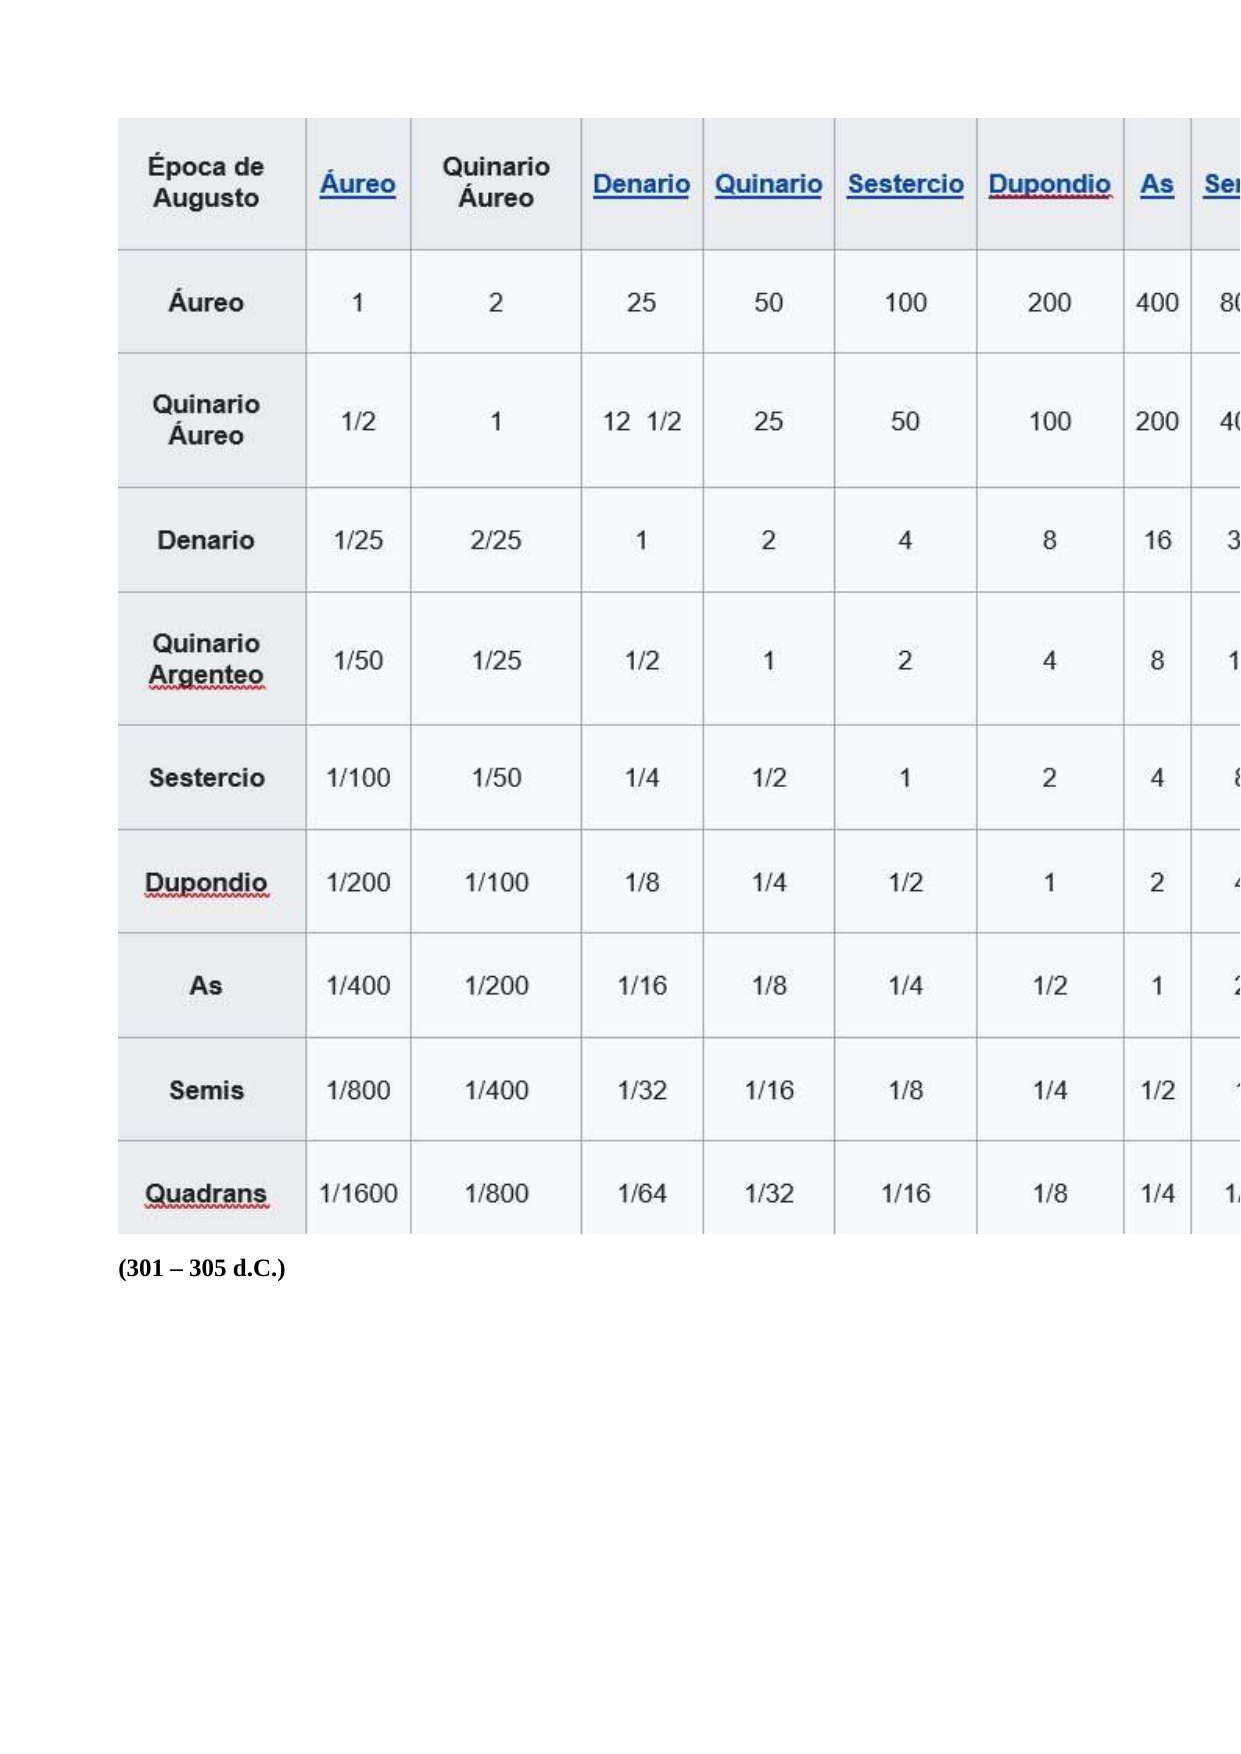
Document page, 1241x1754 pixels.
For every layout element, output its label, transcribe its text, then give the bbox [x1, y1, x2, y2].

picture [118, 118, 1241, 1234]
text (301 – 305 d.C.) [118, 1253, 1122, 1281]
